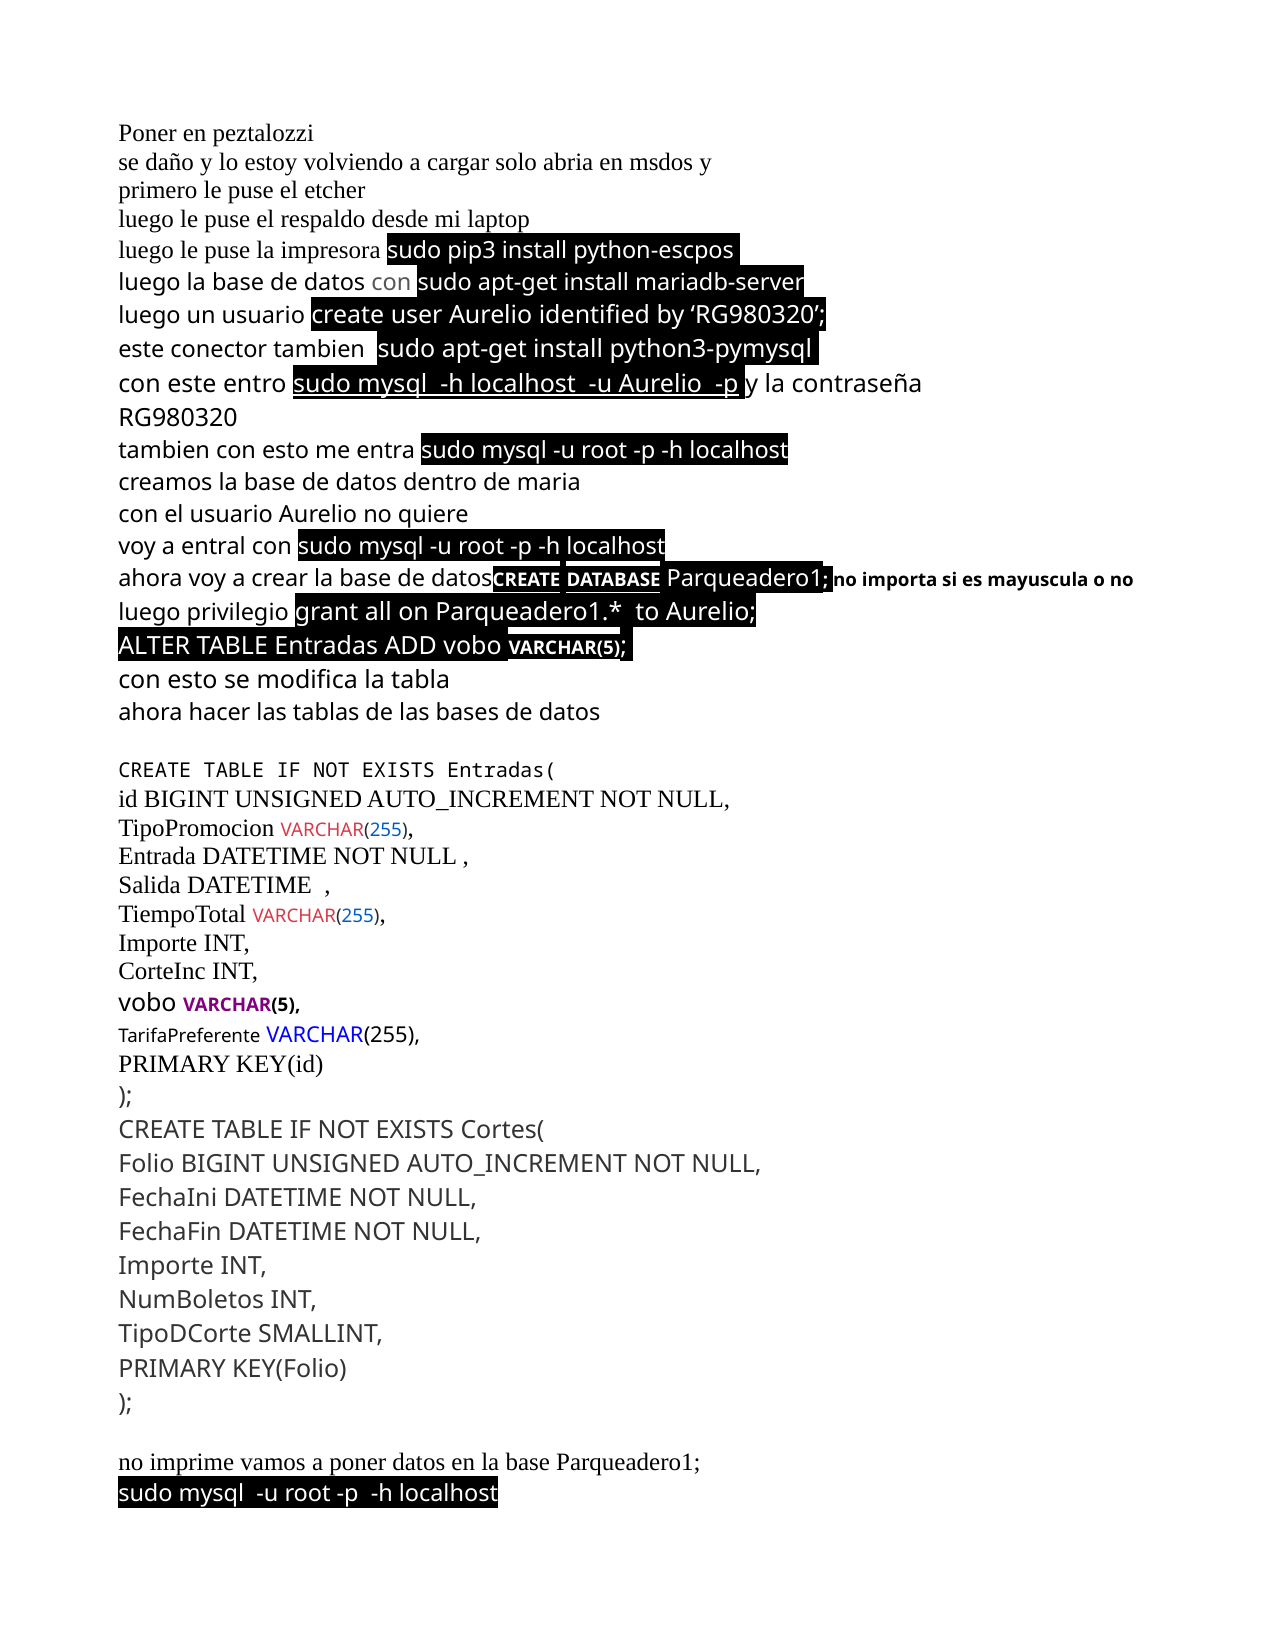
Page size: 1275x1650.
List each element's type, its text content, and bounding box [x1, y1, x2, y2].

text Folio BIGINT UNSIGNED AUTO_INCREMENT NOT NULL, [118, 1146, 1157, 1180]
text luego le puse el respaldo desde mi laptop [118, 204, 1157, 233]
text FechaIni DATETIME NOT NULL, [118, 1180, 1157, 1214]
text sudo mysql -u root -p -h localhost [118, 1476, 1157, 1508]
text primero le puse el etcher [118, 176, 1157, 204]
text FechaFin DATETIME NOT NULL, [118, 1214, 1157, 1248]
text TarifaPreferente VARCHAR(255), [118, 1019, 1157, 1049]
text Importe INT, [118, 1248, 1157, 1282]
text ); [118, 1384, 1157, 1418]
text ahora hacer las tablas de las bases de datos [118, 695, 1157, 727]
text luego la base de datos con sudo apt-get install mariadb-server [118, 265, 1157, 297]
text Entrada DATETIME NOT NULL , [118, 841, 1157, 870]
text RG980320 [118, 399, 1157, 433]
text creamos la base de datos dentro de maria [118, 465, 1157, 497]
text PRIMARY KEY(Folio) [118, 1350, 1157, 1384]
text Poner en peztalozzi [118, 118, 1157, 147]
text Importe INT, [118, 928, 1157, 956]
text ALTER TABLE Entradas ADD vobo VARCHAR(5); [118, 627, 1157, 661]
text ); [118, 1078, 1157, 1112]
text luego le puse la impresora sudo pip3 install python-escpos [118, 233, 1157, 265]
text no imprime vamos a poner datos en la base Parqueadero1; [118, 1447, 1157, 1476]
text NumBoletos INT, [118, 1282, 1157, 1316]
text este conector tambien sudo apt-get install python3-pymysql [118, 331, 1157, 365]
text CREATE TABLE IF NOT EXISTS Cortes( [118, 1112, 1157, 1146]
text TiempoTotal VARCHAR(255), [118, 899, 1157, 928]
text TipoDCorte SMALLINT, [118, 1316, 1157, 1350]
text id BIGINT UNSIGNED AUTO_INCREMENT NOT NULL, [118, 784, 1157, 813]
text con el usuario Aurelio no quiere [118, 497, 1157, 529]
text se daño y lo estoy volviendo a cargar solo abria en msdos y [118, 147, 1157, 176]
text tambien con esto me entra sudo mysql -u root -p -h localhost [118, 433, 1157, 465]
text con este entro sudo mysql -h localhost -u Aurelio -p y la contraseña [118, 365, 1157, 399]
text luego un usuario create user Aurelio identified by ‘RG980320’; [118, 297, 1157, 331]
text luego privilegio grant all on Parqueadero1.* to Aurelio; [118, 593, 1157, 627]
text voy a entral con sudo mysql -u root -p -h localhost [118, 529, 1157, 561]
text CREATE TABLE IF NOT EXISTS Entradas( [118, 756, 1157, 784]
text vobo VARCHAR(5), [118, 985, 1157, 1019]
text ahora voy a crear la base de datosCREATE DATABASE Parqueadero1; no importa si es mayuscula o no [118, 561, 1157, 593]
text PRIMARY KEY(id) [118, 1049, 1157, 1078]
text CorteInc INT, [118, 956, 1157, 985]
text con esto se modifica la tabla [118, 661, 1157, 695]
text Salida DATETIME , [118, 870, 1157, 899]
text TipoPromocion VARCHAR(255), [118, 813, 1157, 841]
